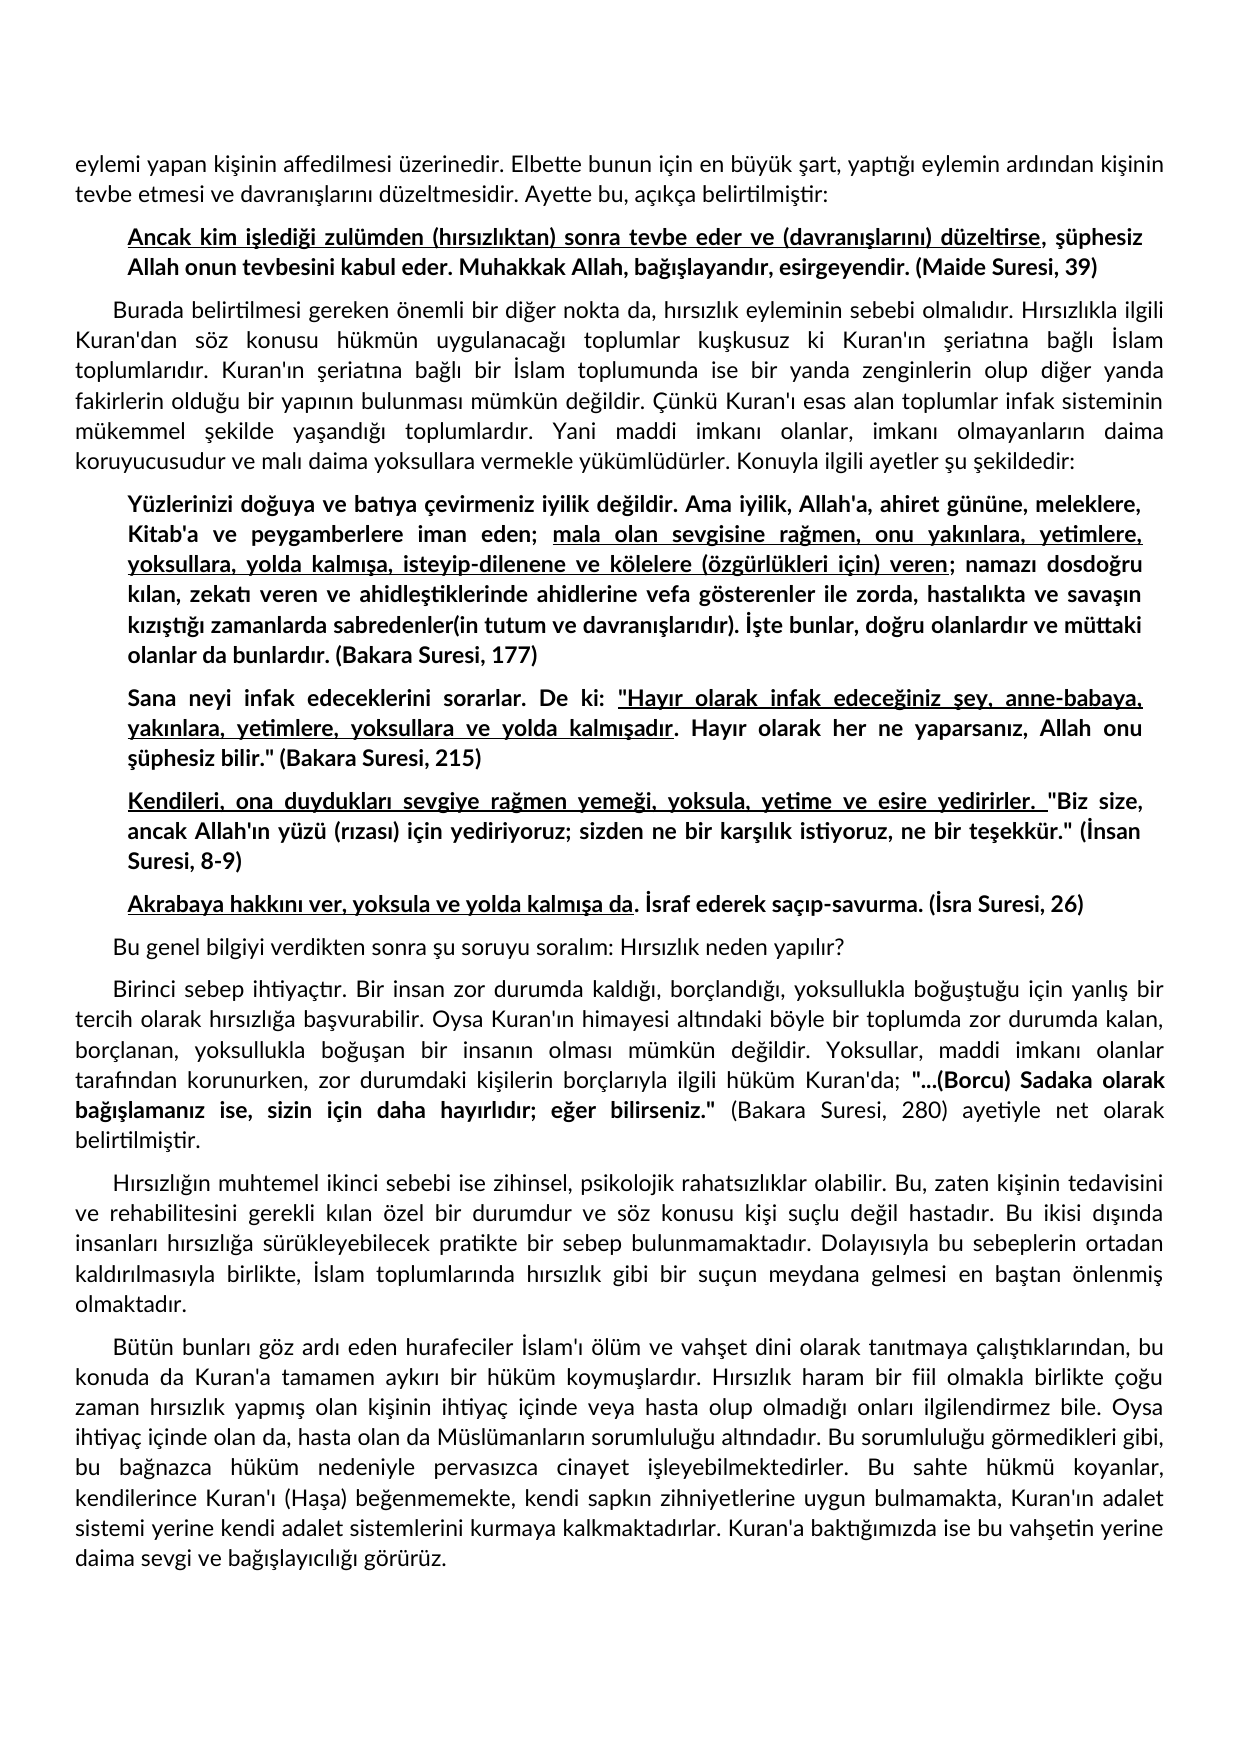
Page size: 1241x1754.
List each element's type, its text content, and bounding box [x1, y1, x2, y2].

text Yüzlerinizi doğuya ve batıya çevirmeniz iyilik değildir. Ama iyilik, Allah'a, ahiret gününe, meleklere, Kitab'a ve peygamberlere iman eden; mala olan sevgisine rağmen, onu yakınlara, yetimlere, yoksullara, yolda kalmışa, isteyip-dilenene ve kölelere (özgürlükleri için) veren; namazı dosdoğru kılan, zekatı veren ve ahidleştiklerinde ahidlerine vefa gösterenler ile zorda, hastalıkta ve savaşın kızıştığı zamanlarda sabredenler(in tutum ve davranışlarıdır). İşte bunlar, doğru olanlardır ve müttaki olanlar da bunlardır. (Bakara Suresi, 177) [127, 489, 1143, 668]
text Sana neyi infak edeceklerini sorarlar. De ki: "Hayır olarak infak edeceğiniz şey, anne-babaya, yakınlara, yetimlere, yoksullara ve yolda kalmışadır. Hayır olarak her ne yaparsanız, Allah onu şüphesiz bilir." (Bakara Suresi, 215) [127, 683, 1143, 771]
text Bu genel bilgiyi verdikten sonra şu soruyu soralım: Hırsızlık neden yapılır? [75, 932, 1165, 960]
text Birinci sebep ihtiyaçtır. Bir insan zor durumda kaldığı, borçlandığı, yoksullukla boğuştuğu için yanlış bir tercih olarak hırsızlığa başvurabilir. Oysa Kuran'ın himayesi altındaki böyle bir toplumda zor durumda kalan, borçlanan, yoksullukla boğuşan bir insanın olması mümkün değildir. Yoksullar, maddi imkanı olanlar tarafından korunurken, zor durumdaki kişilerin borçlarıyla ilgili hüküm Kuran'da; "...(Borcu) Sadaka olarak bağışlamanız ise, sizin için daha hayırlıdır; eğer bilirseniz." (Bakara Suresi, 280) ayetiyle net olarak belirtilmiştir. [75, 975, 1165, 1153]
text Akrabaya hakkını ver, yoksula ve yolda kalmışa da. İsraf ederek saçıp-savurma. (İsra Suresi, 26) [127, 889, 1143, 917]
text eylemi yapan kişinin affedilmesi üzerinedir. Elbette bunun için en büyük şart, yaptığı eylemin ardından kişinin tevbe etmesi ve davranışlarını düzeltmesidir. Ayette bu, açıkça belirtilmiştir: [75, 150, 1165, 208]
text Hırsızlığın muhtemel ikinci sebebi ise zihinsel, psikolojik rahatsızlıklar olabilir. Bu, zaten kişinin tedavisini ve rehabilitesini gerekli kılan özel bir durumdur ve söz konusu kişi suçlu değil hastadır. Bu ikisi dışında insanları hırsızlığa sürükleyebilecek pratikte bir sebep bulunmamaktadır. Dolayısıyla bu sebeplerin ortadan kaldırılmasıyla birlikte, İslam toplumlarında hırsızlık gibi bir suçun meydana gelmesi en baştan önlenmiş olmaktadır. [75, 1169, 1165, 1317]
text Ancak kim işlediği zulümden (hırsızlıktan) sonra tevbe eder ve (davranışlarını) düzeltirse, şüphesiz Allah onun tevbesini kabul eder. Muhakkak Allah, bağışlayandır, esirgeyendir. (Maide Suresi, 39) [127, 223, 1143, 281]
text Bütün bunları göz ardı eden hurafeciler İslam'ı ölüm ve vahşet dini olarak tanıtmaya çalıştıklarından, bu konuda da Kuran'a tamamen aykırı bir hüküm koymuşlardır. Hırsızlık haram bir fiil olmakla birlikte çoğu zaman hırsızlık yapmış olan kişinin ihtiyaç içinde veya hasta olup olmadığı onları ilgilendirmez bile. Oysa ihtiyaç içinde olan da, hasta olan da Müslümanların sorumluluğu altındadır. Bu sorumluluğu görmedikleri gibi, bu bağnazca hüküm nedeniyle pervasızca cinayet işleyebilmektedirler. Bu sahte hükmü koyanlar, kendilerince Kuran'ı (Haşa) beğenmemekte, kendi sapkın zihniyetlerine uygun bulmamakta, Kuran'ın adalet sistemi yerine kendi adalet sistemlerini kurmaya kalkmaktadırlar. Kuran'a baktığımızda ise bu vahşetin yerine daima sevgi ve bağışlayıcılığı görürüz. [75, 1332, 1165, 1571]
text Kendileri, ona duydukları sevgiye rağmen yemeği, yoksula, yetime ve esire yedirirler. "Biz size, ancak Allah'ın yüzü (rızası) için yediriyoruz; sizden ne bir karşılık istiyoruz, ne bir teşekkür." (İnsan Suresi, 8-9) [127, 786, 1143, 874]
text Burada belirtilmesi gereken önemli bir diğer nokta da, hırsızlık eyleminin sebebi olmalıdır. Hırsızlıkla ilgili Kuran'dan söz konusu hükmün uygulanacağı toplumlar kuşkusuz ki Kuran'ın şeriatına bağlı İslam toplumlarıdır. Kuran'ın şeriatına bağlı bir İslam toplumunda ise bir yanda zenginlerin olup diğer yanda fakirlerin olduğu bir yapının bulunması mümkün değildir. Çünkü Kuran'ı esas alan toplumlar infak sisteminin mükemmel şekilde yaşandığı toplumlardır. Yani maddi imkanı olanlar, imkanı olmayanların daima koruyucusudur ve malı daima yoksullara vermekle yükümlüdürler. Konuyla ilgili ayetler şu şekildedir: [75, 296, 1165, 474]
